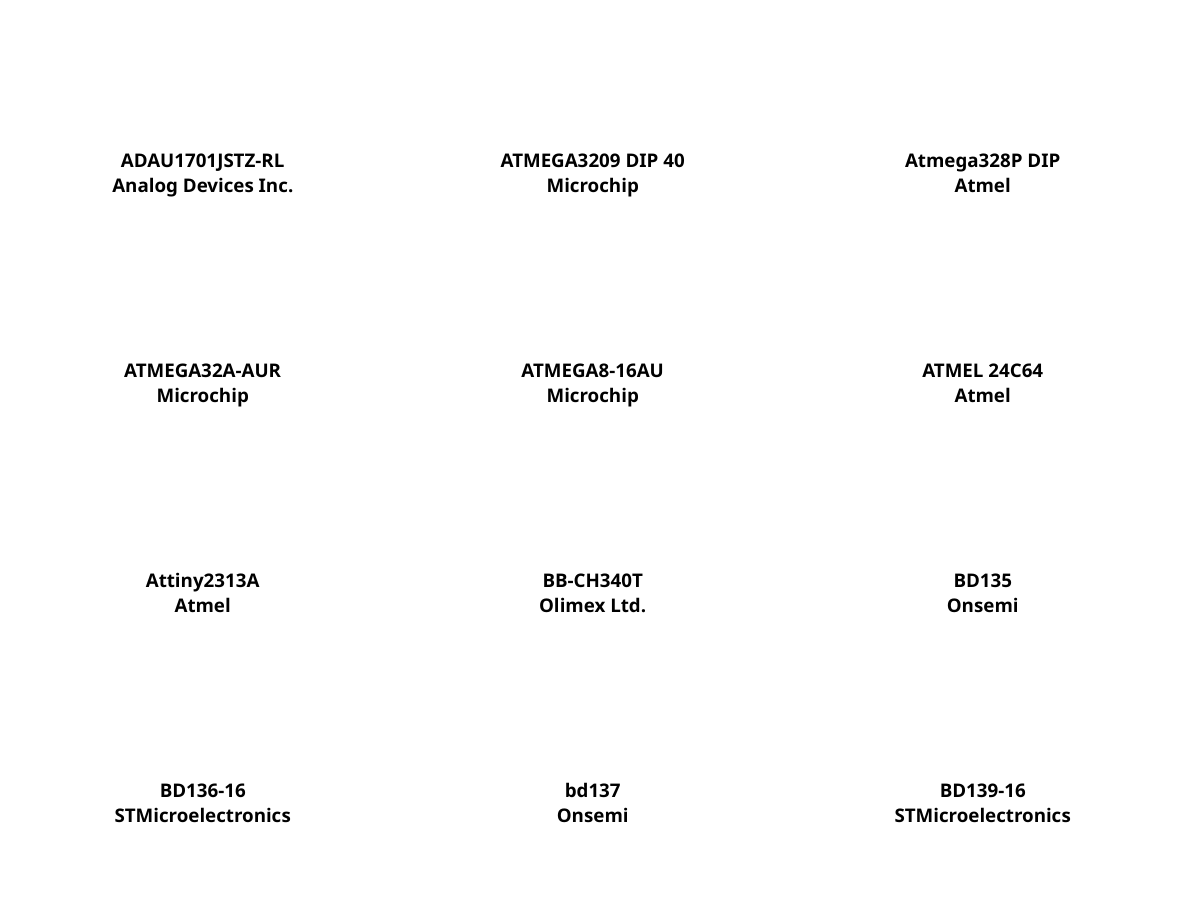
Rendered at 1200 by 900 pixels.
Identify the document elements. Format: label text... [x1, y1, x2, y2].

text Atmel [15, 593, 390, 618]
text Microchip [15, 383, 390, 408]
text Analog Devices Inc. [15, 173, 390, 198]
text ATMEGA3209 DIP 40 [405, 147, 780, 173]
text Attiny2313A [15, 567, 390, 593]
text Atmel [795, 173, 1170, 198]
text BD139-16 [795, 777, 1170, 803]
text BD136-16 [15, 777, 390, 803]
text ATMEGA8-16AU [405, 357, 780, 383]
text BB-CH340T [405, 567, 780, 593]
text Microchip [405, 383, 780, 408]
text Microchip [405, 173, 780, 198]
text STMicroelectronics [795, 803, 1170, 828]
text ADAU1701JSTZ-RL [15, 147, 390, 173]
text Onsemi [405, 803, 780, 828]
text Onsemi [795, 593, 1170, 618]
text Olimex Ltd. [405, 593, 780, 618]
text ATMEGA32A-AUR [15, 357, 390, 383]
text Atmega328P DIP [795, 147, 1170, 173]
text STMicroelectronics [15, 803, 390, 828]
text bd137 [405, 777, 780, 803]
text BD135 [795, 567, 1170, 593]
text Atmel [795, 383, 1170, 408]
text ATMEL 24C64 [795, 357, 1170, 383]
